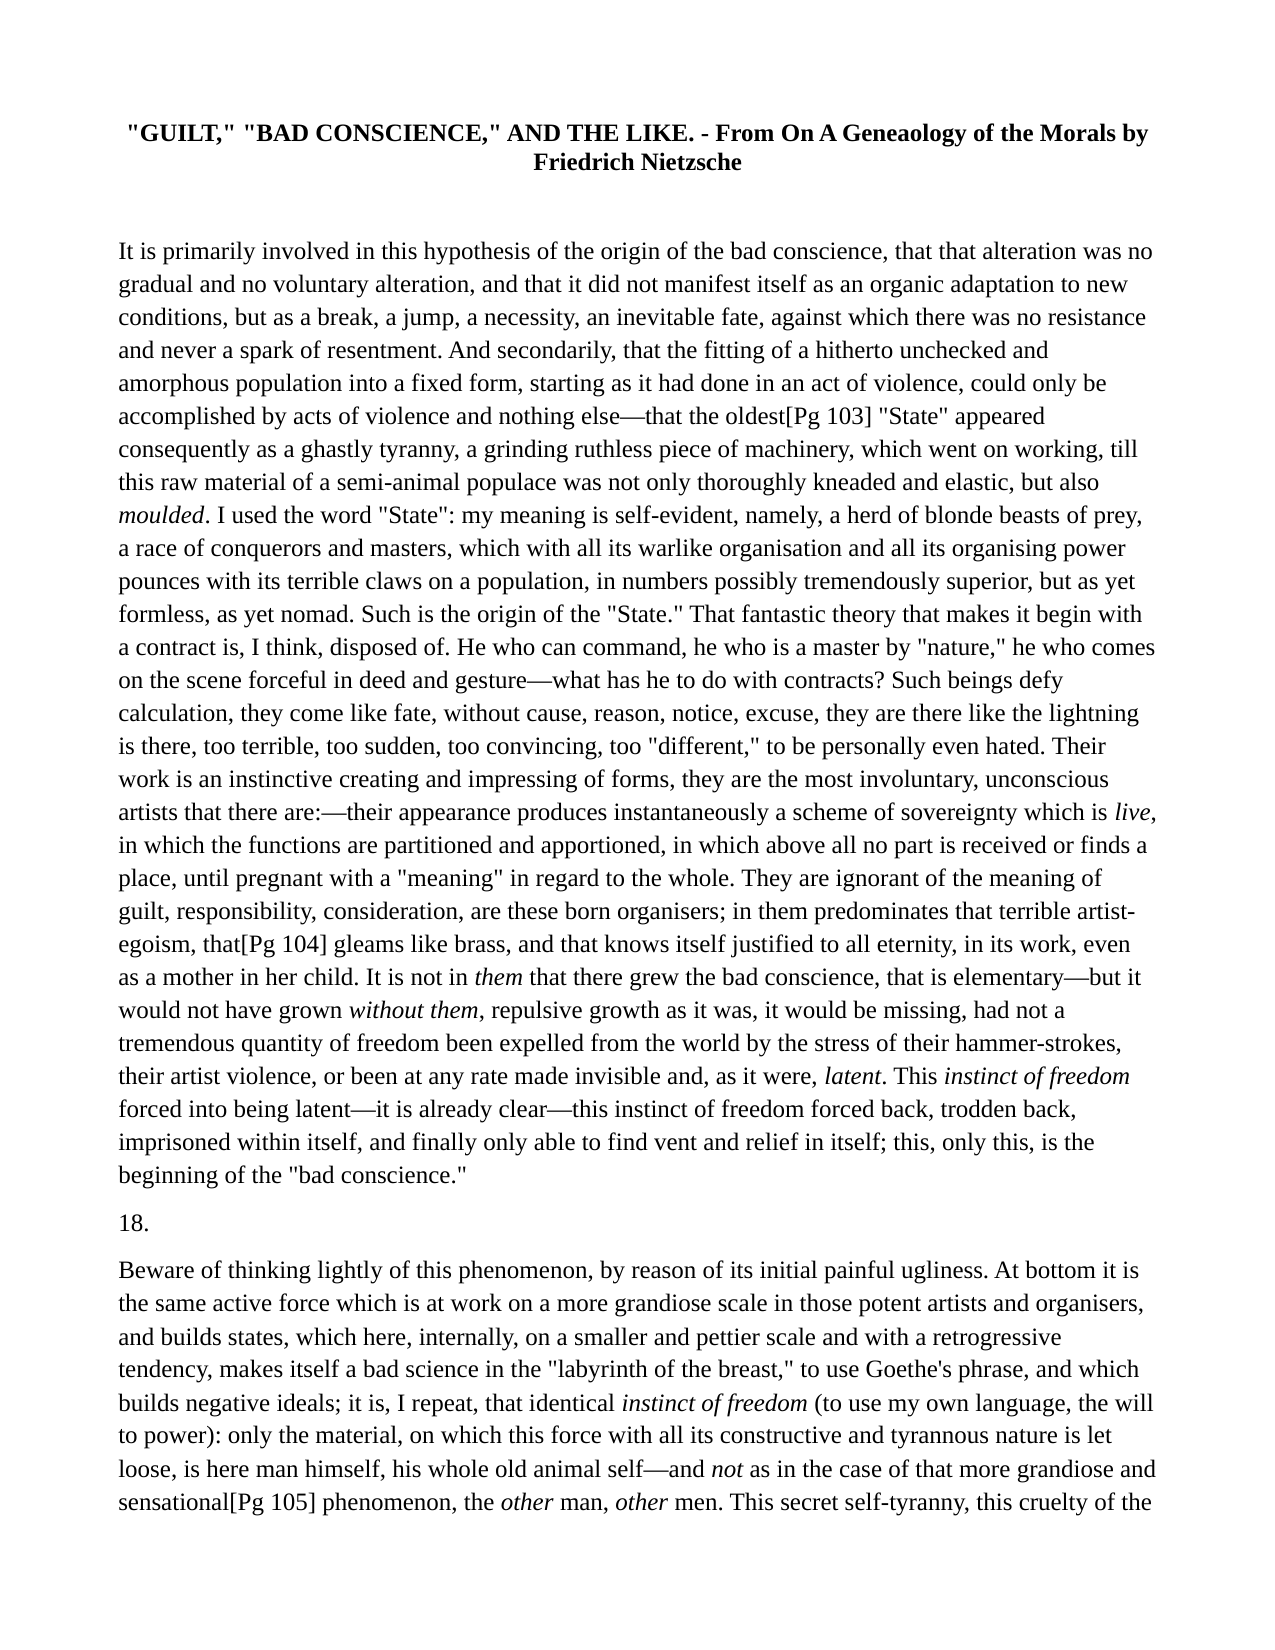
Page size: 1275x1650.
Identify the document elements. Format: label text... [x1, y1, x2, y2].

text It is primarily involved in this hypothesis of the origin of the bad conscience, that that alteration was no gradual and no voluntary alteration, and that it did not manifest itself as an organic adaptation to new conditions, but as a break, a jump, a necessity, an inevitable fate, against which there was no resistance and never a spark of resentment. And secondarily, that the fitting of a hitherto unchecked and amorphous population into a fixed form, starting as it had done in an act of violence, could only be accomplished by acts of violence and nothing else—that the oldest[Pg 103] "State" appeared consequently as a ghastly tyranny, a grinding ruthless piece of machinery, which went on working, till this raw material of a semi-animal populace was not only thoroughly kneaded and elastic, but also moulded. I used the word "State": my meaning is self-evident, namely, a herd of blonde beasts of prey, a race of conquerors and masters, which with all its warlike organisation and all its organising power pounces with its terrible claws on a population, in numbers possibly tremendously superior, but as yet formless, as yet nomad. Such is the origin of the "State." That fantastic theory that makes it begin with a contract is, I think, disposed of. He who can command, he who is a master by "nature," he who comes on the scene forceful in deed and gesture—what has he to do with contracts? Such beings defy calculation, they come like fate, without cause, reason, notice, excuse, they are there like the lightning is there, too terrible, too sudden, too convincing, too "different," to be personally even hated. Their work is an instinctive creating and impressing of forms, they are the most involuntary, unconscious artists that there are:—their appearance produces instantaneously a scheme of sovereignty which is live, in which the functions are partitioned and apportioned, in which above all no part is received or finds a place, until pregnant with a "meaning" in regard to the whole. They are ignorant of the meaning of guilt, responsibility, consideration, are these born organisers; in them predominates that terrible artist-egoism, that[Pg 104] gleams like brass, and that knows itself justified to all eternity, in its work, even as a mother in her child. It is not in them that there grew the bad conscience, that is elementary—but it would not have grown without them, repulsive growth as it was, it would be missing, had not a tremendous quantity of freedom been expelled from the world by the stress of their hammer-strokes, their artist violence, or been at any rate made invisible and, as it were, latent. This instinct of freedom forced into being latent—it is already clear—this instinct of freedom forced back, trodden back, imprisoned within itself, and finally only able to find vent and relief in itself; this, only this, is the beginning of the "bad conscience." [118, 236, 1157, 1189]
text Beware of thinking lightly of this phenomenon, by reason of its initial painful ugliness. At bottom it is the same active force which is at work on a more grandiose scale in those potent artists and organisers, and builds states, which here, internally, on a smaller and pettier scale and with a retrogressive tendency, makes itself a bad science in the "labyrinth of the breast," to use Goethe's phrase, and which builds negative ideals; it is, I repeat, that identical instinct of freedom (to use my own language, the will to power): only the material, on which this force with all its constructive and tyrannous nature is let loose, is here man himself, his whole old animal self—and not as in the case of that more grandiose and sensational[Pg 105] phenomenon, the other man, other men. This secret self-tyranny, this cruelty of the [118, 1256, 1157, 1515]
subtitle "GUILT," "BAD CONSCIENCE," AND THE LIKE. - From On A Geneaology of the Morals by Friedrich Nietzsche [118, 118, 1157, 176]
text 18. [118, 1208, 1157, 1237]
